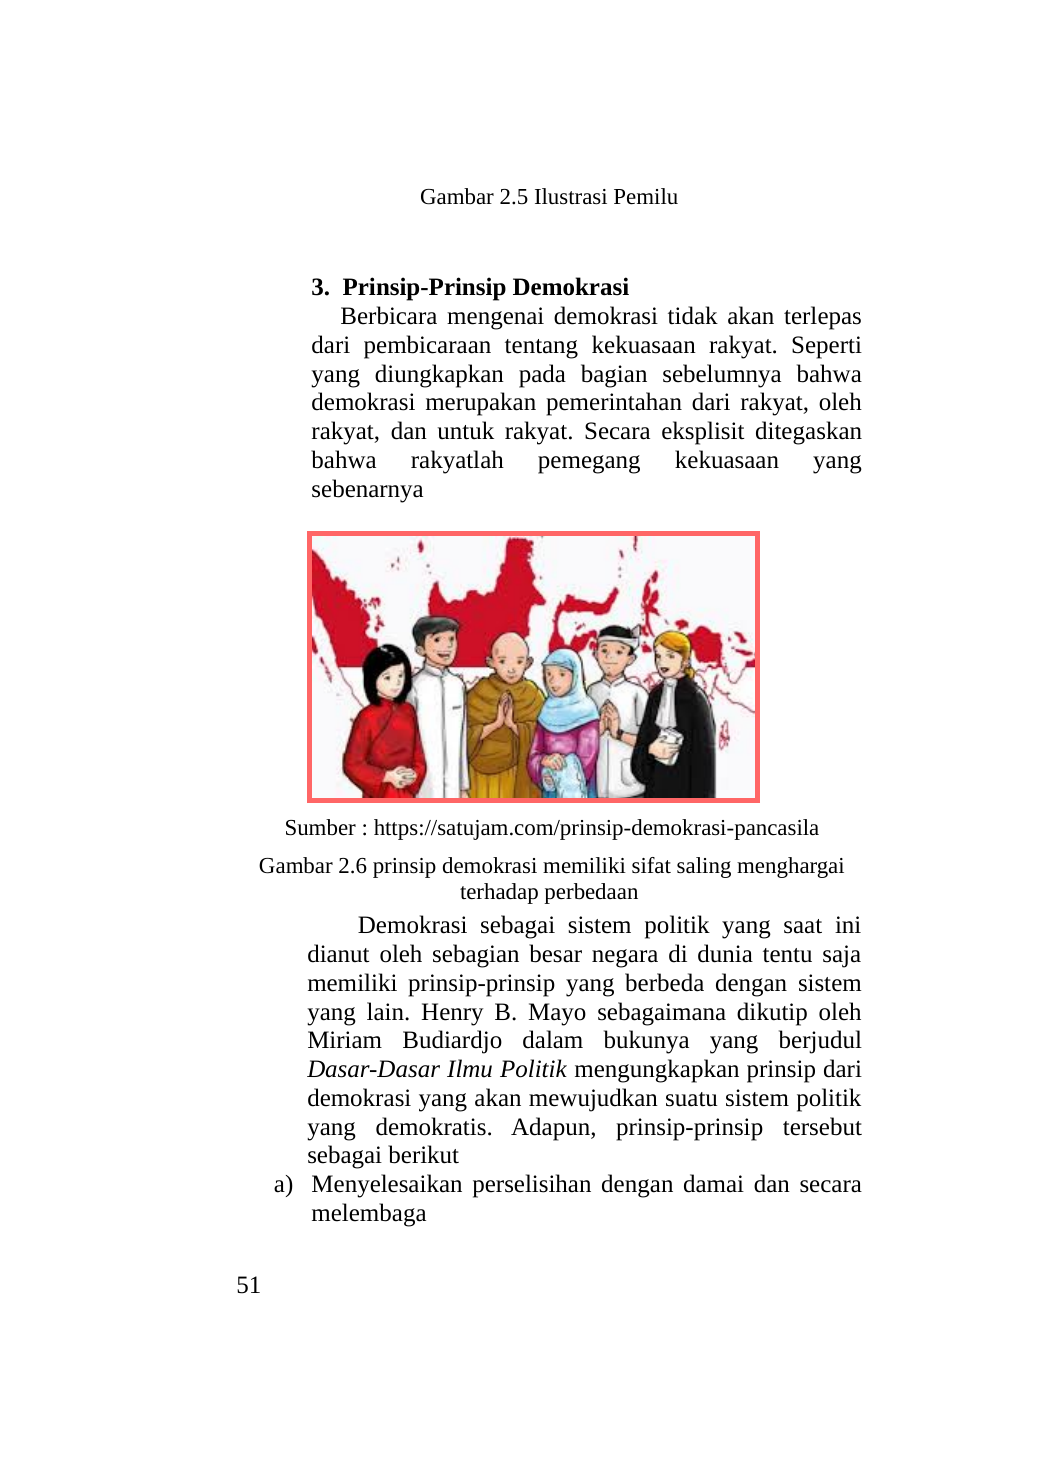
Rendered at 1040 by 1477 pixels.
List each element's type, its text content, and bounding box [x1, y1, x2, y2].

picture [312, 536, 755, 798]
list 3. Prinsip-Prinsip Demokrasi [274, 272, 862, 301]
text Demokrasi sebagai sistem politik yang saat ini dianut oleh sebagian besar negara di dunia tentu saja memiliki prinsip-prinsip yang berbeda dengan sistem yang lain. Henry B. Mayo sebagaimana dikutip oleh Miriam Budiardjo dalam bukunya yang berjudul Dasar-Dasar Ilmu Politik mengungkapkan prinsip dari demokrasi yang akan mewujudkan suatu sistem politik yang demokratis. Adapun, prinsip-prinsip tersebut sebagai berikut [307, 911, 862, 1169]
table_cell Gambar 2.6 prinsip demokrasi memiliki sifat saling menghargai terhadap perbedaan [236, 846, 862, 911]
table_header Sumber : https://satujam.com/prinsip-demokrasi-pancasila [236, 809, 862, 846]
table_cell Gambar 2.5 Ilustrasi Pemilu [236, 177, 862, 215]
list Menyelesaikan perselisihan dengan damai dan secara melembaga [274, 1169, 862, 1227]
list Berbicara mengenai demokrasi tidak akan terlepas dari pembicaraan tentang kekuasaan rakyat. Seperti yang diungkapkan pada bagian sebelumnya bahwa demokrasi merupakan pemerintahan dari rakyat, oleh rakyat, dan untuk rakyat. Secara eksplisit ditegaskan bahwa rakyatlah pemegang kekuasaan yang sebenarnya [274, 301, 862, 502]
